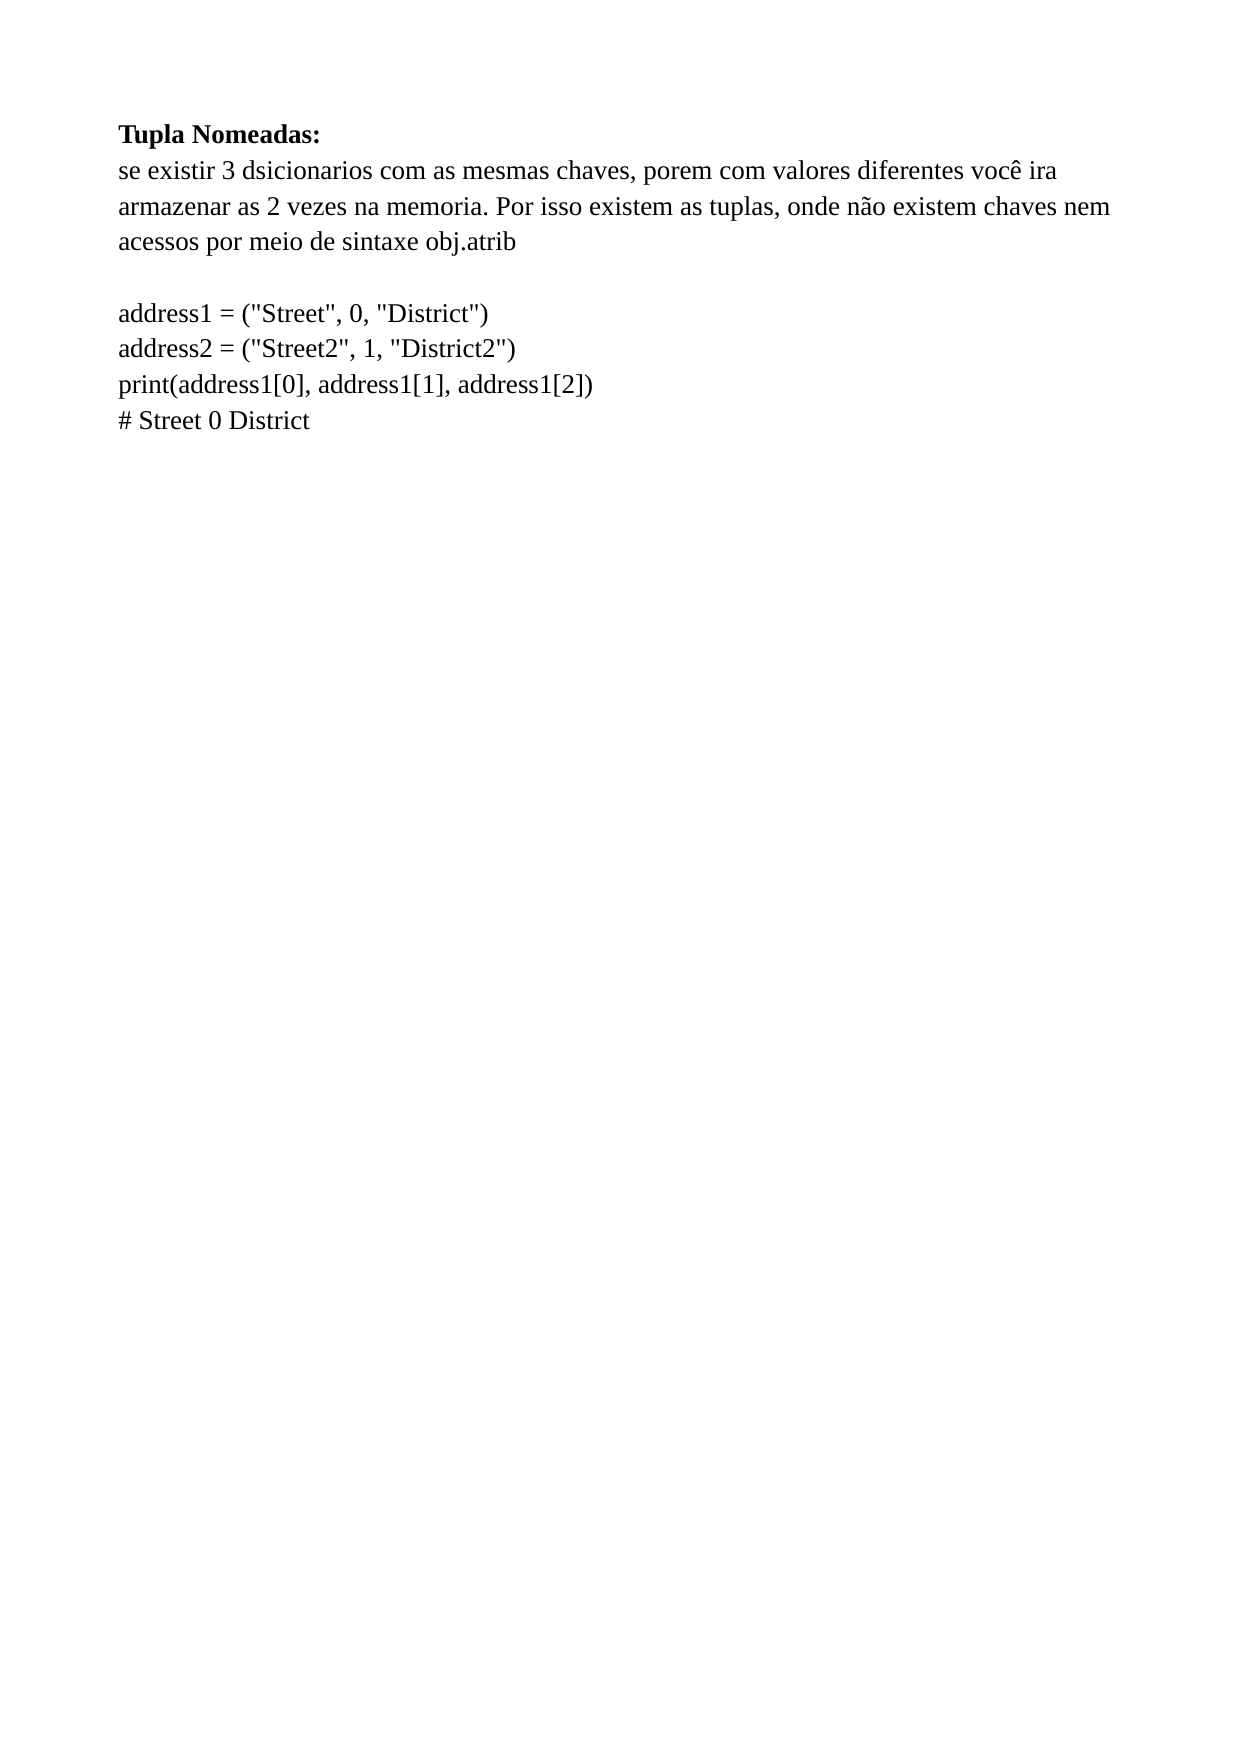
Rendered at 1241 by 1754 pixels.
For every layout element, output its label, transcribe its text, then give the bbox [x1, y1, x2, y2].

text address2 = ("Street2", 1, "District2") [118, 332, 1122, 364]
text print(address1[0], address1[1], address1[2]) [118, 368, 1122, 399]
text Tupla Nomeadas: [118, 118, 1122, 149]
text # Street 0 District [118, 404, 1122, 435]
text address1 = ("Street", 0, "District") [118, 297, 1122, 328]
text se existir 3 dsicionarios com as mesmas chaves, porem com valores diferentes você ira armazenar as 2 vezes na memoria. Por isso existem as tuplas, onde não existem chaves nem acessos por meio de sintaxe obj.atrib [118, 154, 1122, 256]
